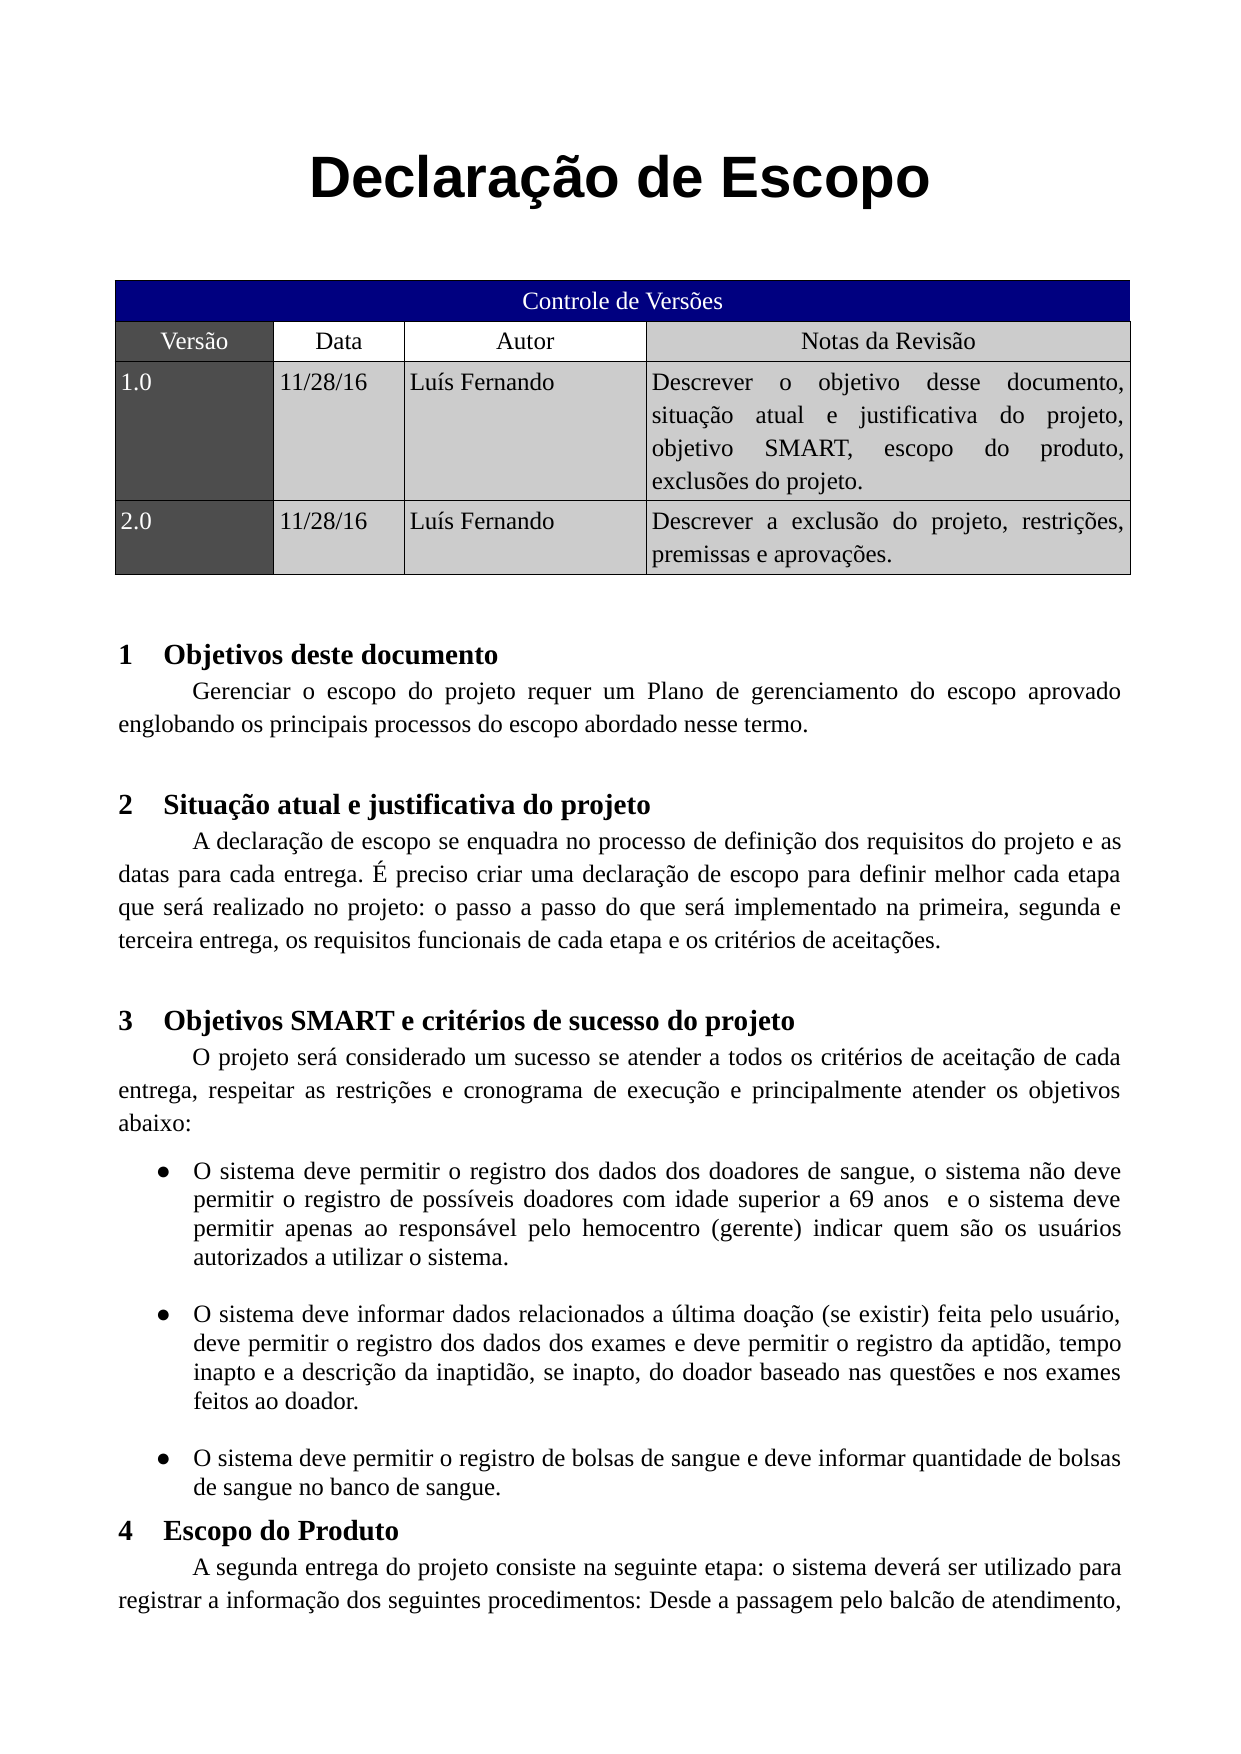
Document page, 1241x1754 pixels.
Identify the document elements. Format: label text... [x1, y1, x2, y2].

text O projeto será considerado um sucesso se atender a todos os critérios de aceitação de cada entrega, respeitar as restrições e cronograma de execução e principalmente atender os objetivos abaixo: [118, 1042, 1122, 1137]
subtitle Escopo do Produto [118, 1513, 1122, 1547]
table_cell 28/11/16 [274, 501, 404, 574]
table_cell Notas da Revisão [647, 322, 1130, 361]
subtitle Objetivos SMART e critérios de sucesso do projeto [118, 1003, 1122, 1037]
text A declaração de escopo se enquadra no processo de definição dos requisitos do projeto e as datas para cada entrega. É preciso criar uma declaração de escopo para definir melhor cada etapa que será realizado no projeto: o passo a passo do que será implementado na primeira, segunda e terceira entrega, os requisitos funcionais de cada etapa e os critérios de aceitações. [118, 826, 1122, 954]
text A segunda entrega do projeto consiste na seguinte etapa: o sistema deverá ser utilizado para registrar a informação dos seguintes procedimentos: Desde a passagem pelo balcão de atendimento, [118, 1552, 1122, 1613]
table_cell 28/11/16 [274, 362, 404, 500]
subtitle Objetivos deste documento [118, 637, 1122, 671]
list O sistema deve informar dados relacionados a última doação (se existir) feita pelo usuário, deve permitir o registro dos dados dos exames e deve permitir o registro da aptidão, tempo inapto e a descrição da inaptidão, se inapto, do doador baseado nas questões e nos exames feitos ao doador. [156, 1299, 1122, 1414]
table_cell Luís Fernando [405, 362, 646, 500]
table_cell Autor [405, 322, 646, 361]
list O sistema deve permitir o registro dos dados dos doadores de sangue, o sistema não deve permitir o registro de possíveis doadores com idade superior a 69 anos e o sistema deve permitir apenas ao responsável pelo hemocentro (gerente) indicar quem são os usuários autorizados a utilizar o sistema. [156, 1156, 1122, 1271]
list O sistema deve permitir o registro de bolsas de sangue e deve informar quantidade de bolsas de sangue no banco de sangue. [156, 1443, 1122, 1501]
table_header Controle de Versões [116, 281, 1130, 321]
table_cell Data [274, 322, 404, 361]
text Gerenciar o escopo do projeto requer um Plano de gerenciamento do escopo aprovado englobando os principais processos do escopo abordado nesse termo. [118, 676, 1122, 738]
subtitle Situação atual e justificativa do projeto [118, 787, 1122, 821]
table_cell 1.0 [116, 362, 273, 500]
table_cell Descrever a exclusão do projeto, restrições, premissas e aprovações. [647, 501, 1130, 574]
title Declaração de Escopo [118, 143, 1122, 210]
table_cell Descrever o objetivo desse documento, situação atual e justificativa do projeto, objetivo SMART, escopo do produto, exclusões do projeto. [647, 362, 1130, 500]
table_cell Versão [116, 322, 273, 361]
table_cell 2.0 [116, 501, 273, 574]
table_cell Luís Fernando [405, 501, 646, 574]
